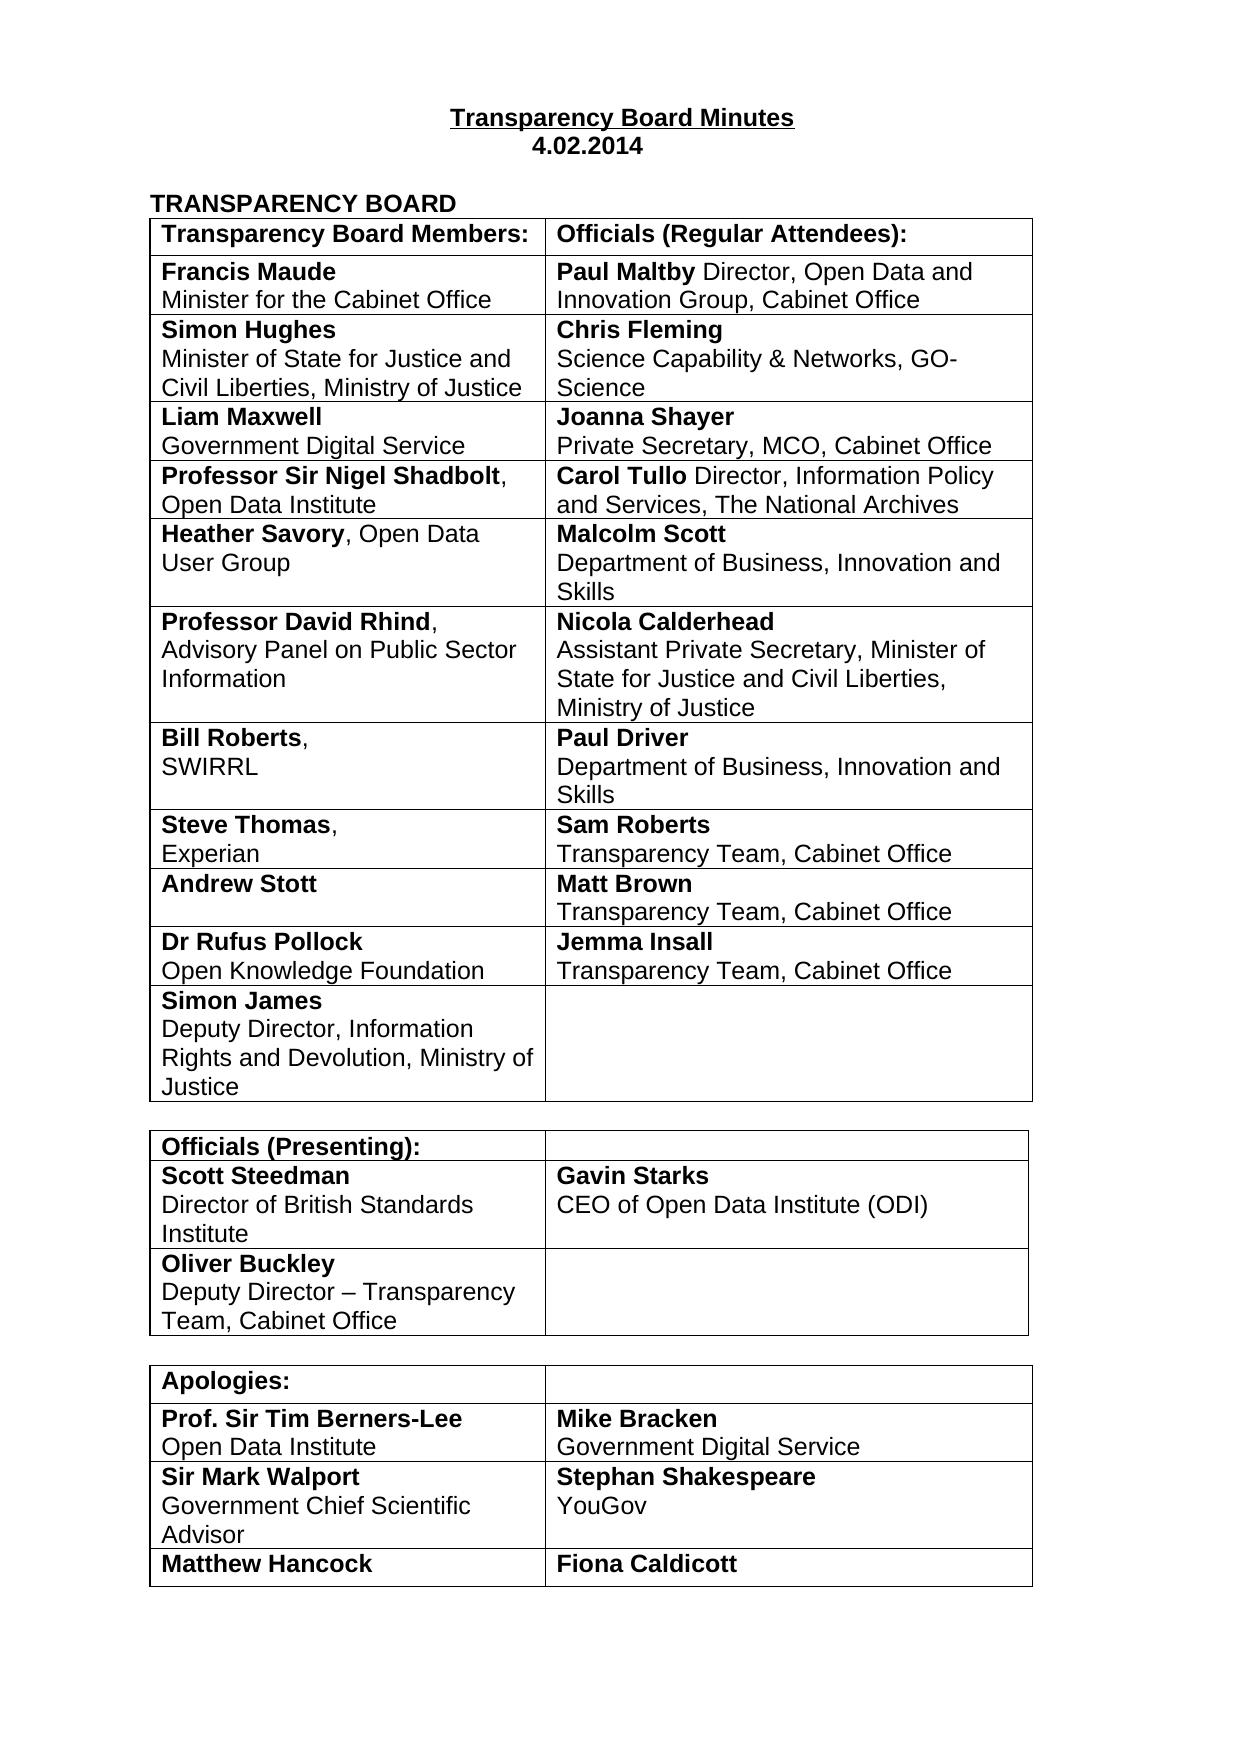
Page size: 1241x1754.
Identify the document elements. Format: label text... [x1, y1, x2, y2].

text Transparency Board Minutes [375, 102, 1090, 131]
table_cell Scott Steedman Director of British Standards Institute [151, 1161, 545, 1247]
table_cell Sam Roberts Transparency Team, Cabinet Office [546, 810, 1032, 867]
table_cell [546, 986, 1032, 1101]
table_cell Matthew Hancock [151, 1549, 545, 1586]
table_cell Prof. Sir Tim Berners-Lee Open Data Institute [151, 1404, 545, 1461]
table_cell Joanna Shayer Private Secretary, MCO, Cabinet Office [546, 402, 1032, 460]
table_cell Fiona Caldicott [546, 1549, 1032, 1586]
table_cell Bill Roberts, SWIRRL [151, 723, 545, 809]
table_cell Heather Savory, Open Data User Group [151, 519, 545, 606]
table_cell Liam Maxwell Government Digital Service [151, 402, 545, 460]
table_header Transparency Board Members: [151, 219, 545, 255]
table_cell Steve Thomas, Experian [151, 810, 545, 867]
table_cell Chris Fleming Science Capability & Networks, GO-Science [546, 315, 1032, 401]
table_cell Malcolm Scott Department of Business, Innovation and Skills [546, 519, 1032, 606]
table_cell Oliver Buckley Deputy Director – Transparency Team, Cabinet Office [151, 1249, 545, 1335]
table_cell Paul Maltby Director, Open Data and Innovation Group, Cabinet Office [546, 256, 1032, 314]
table_cell Jemma Insall Transparency Team, Cabinet Office [546, 927, 1032, 984]
table_header Apologies: [151, 1366, 545, 1402]
table_cell Professor Sir Nigel Shadbolt, Open Data Institute [151, 461, 545, 518]
text TRANSPARENCY BOARD [150, 189, 1090, 217]
table_header Officials (Presenting): [151, 1131, 545, 1160]
table_cell Paul Driver Department of Business, Innovation and Skills [546, 723, 1032, 809]
table_cell Matt Brown Transparency Team, Cabinet Office [546, 869, 1032, 926]
table_cell Professor David Rhind, Advisory Panel on Public Sector Information [151, 607, 545, 722]
table_cell Francis Maude Minister for the Cabinet Office [151, 256, 545, 314]
table_cell Nicola Calderhead Assistant Private Secretary, Minister of State for Justice and Civil Liberties, Ministry of Justice [546, 607, 1032, 722]
table_cell [546, 1249, 1028, 1335]
table_cell Andrew Stott [151, 869, 545, 926]
text 4.02.2014 [525, 131, 1090, 160]
table_header [546, 1131, 1028, 1160]
table_cell Gavin Starks CEO of Open Data Institute (ODI) [546, 1161, 1028, 1247]
table_cell Mike Bracken Government Digital Service [546, 1404, 1032, 1461]
table_header [546, 1366, 1032, 1402]
table_cell Dr Rufus Pollock Open Knowledge Foundation [151, 927, 545, 984]
table_cell Sir Mark Walport Government Chief Scientific Advisor [151, 1462, 545, 1548]
table_cell Simon James Deputy Director, Information Rights and Devolution, Ministry of Justice [151, 986, 545, 1101]
table_cell Stephan Shakespeare YouGov [546, 1462, 1032, 1548]
table_header Officials (Regular Attendees): [546, 219, 1032, 255]
table_cell Simon Hughes Minister of State for Justice and Civil Liberties, Ministry of Justice [151, 315, 545, 401]
table_cell Carol Tullo Director, Information Policy and Services, The National Archives [546, 461, 1032, 518]
